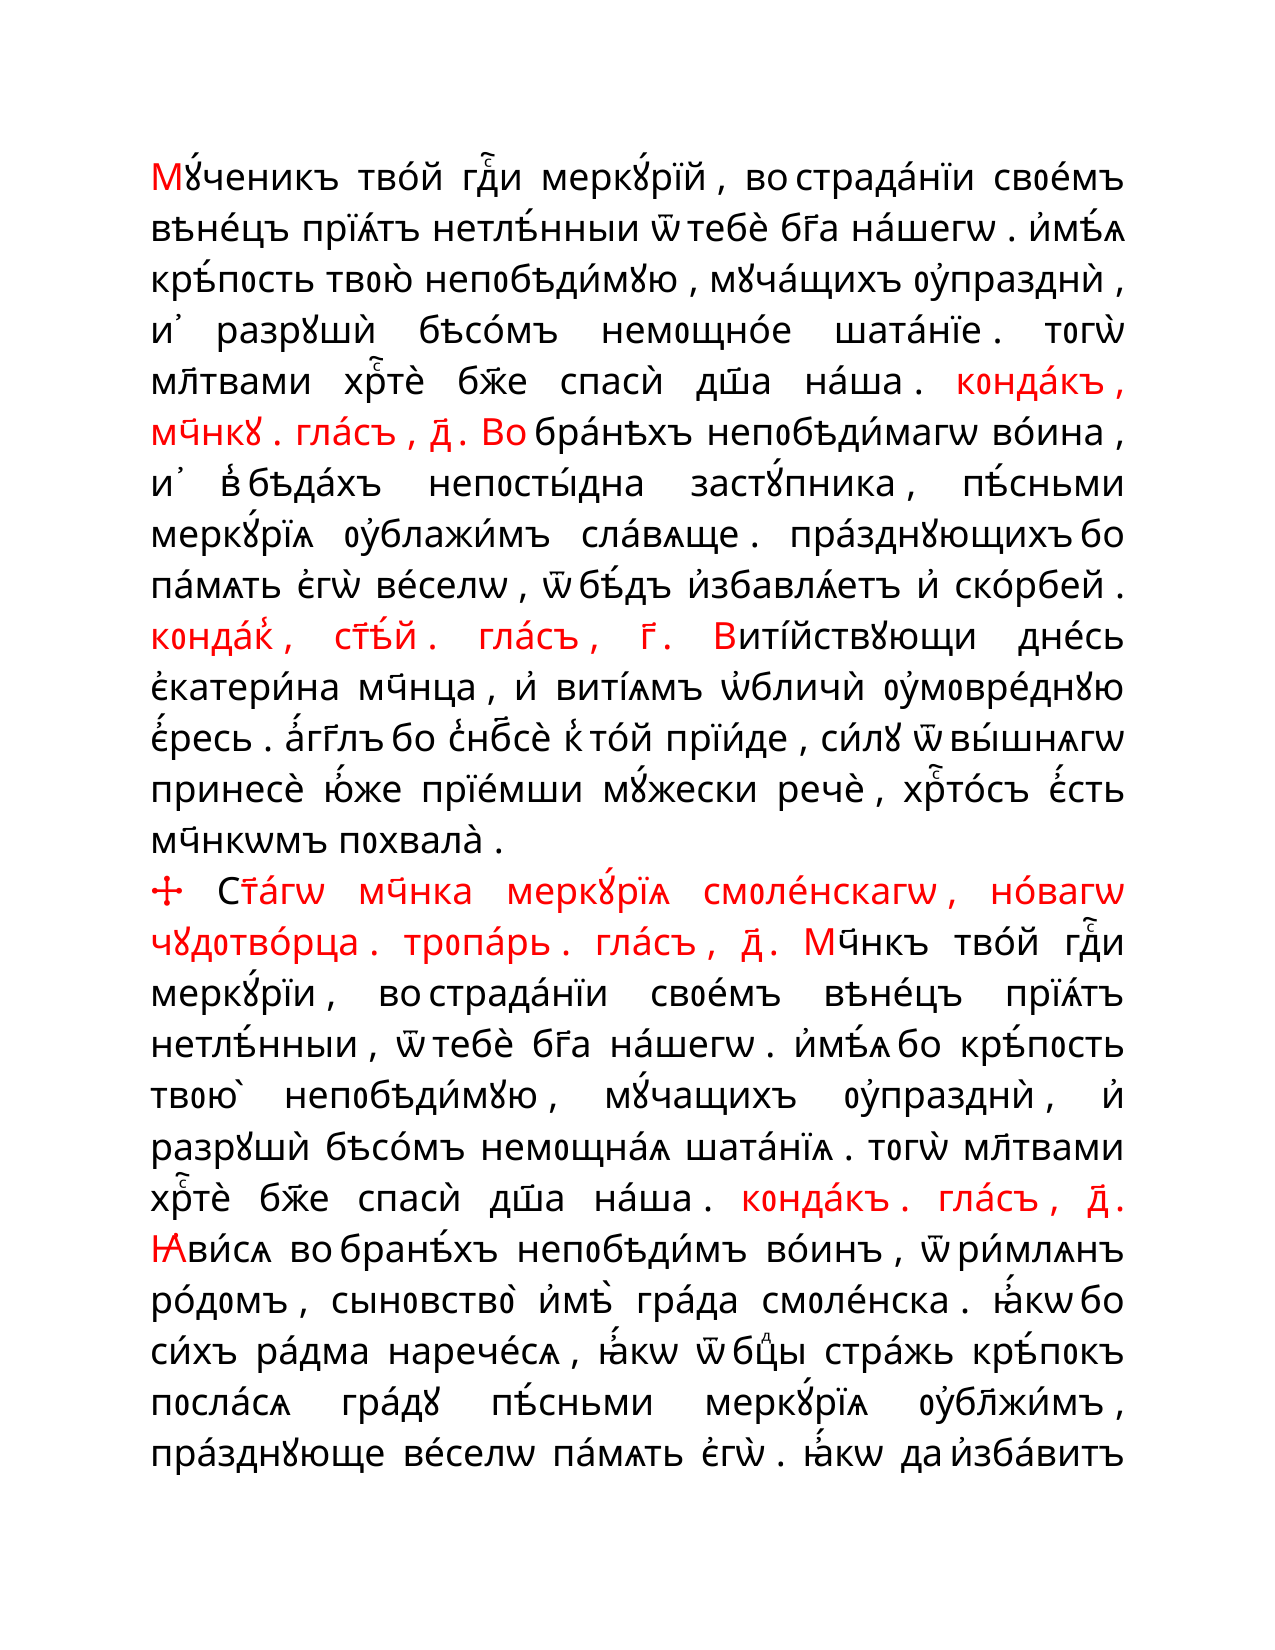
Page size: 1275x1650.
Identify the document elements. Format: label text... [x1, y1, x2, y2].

text Мꙋ́ченикъ тво́й гдⷭ҇и меркꙋ́рїй , во страда́нїи свᲂе́мъ вѣне́цъ прїѧ́тъ нетлѣ́нныи ѿ тебѐ бг҃а на́шегѡ . и҆мѣ́ѧ крѣ́пᲂсть твᲂю̀ непᲂбѣди́мꙋю , мꙋча́щихъ ᲂу҆празднѝ , и҆ разрꙋшѝ бѣсо́мъ немᲂщно́е шата́нїе . тᲂгѡ̀ мл҃твами хрⷭ҇тѐ бж҃е спасѝ дш҃а на́ша . кᲂнда́къ , мч҃нкꙋ . гла́съ , д҃ . Во бра́нѣхъ непᲂбѣди́магѡ во́ина , и҆ в̾ бѣда́хъ непᲂсты́дна застꙋ́пника , пѣ́сньми меркꙋ́рїѧ ᲂу҆блажи́мъ сла́вѧще . пра́зднꙋющихъ бо па́мѧть є҆гѡ̀ ве́селѡ , ѿ бѣ́дъ и҆збавлѧ́етъ и҆ ско́рбей . кᲂнда́к̾ , ст҃ѣ́й . гла́съ , г҃ . Виті́йствꙋющи дне́сь є҆катери́на мч҃нца , и҆ виті́ѧмъ ѡ҆бличѝ ᲂу҆мᲂвре́днꙋю є҆́ресь . а҆́гг҃лъ бо с̾нб҃сѐ к̾ то́й прїи́де , си́лꙋ ѿ вы́шнѧгѡ принесѐ ю҆́же прїе́мши мꙋ́жески речѐ , хрⷭ҇то́съ є҆́сть мч҃нкѡмъ пᲂхвала̀ . [150, 150, 1125, 864]
text 🕂 Ст҃а́гѡ мч҃нка меркꙋ́рїѧ смᲂле́нскагѡ , но́вагѡ чꙋдᲂтво́рца . трᲂпа́рь . гла́съ , д҃ . Мч҃нкъ тво́й гдⷭ҇и меркꙋ́рїи , во страда́нїи свᲂе́мъ вѣне́цъ прїѧ́тъ нетлѣ́нныи , ѿ тебѐ бг҃а на́шегѡ . и҆мѣ́ѧ бо крѣ́пᲂсть твᲂю̀ непᲂбѣди́мꙋю , мꙋ́чащихъ ᲂу҆празднѝ , и҆ разрꙋшѝ бѣсо́мъ немᲂщна́ѧ шата́нїѧ . тᲂгѡ̀ мл҃твами хрⷭ҇тѐ бж҃е спасѝ дш҃а на́ша . кᲂнда́къ . гла́съ , д҃ . Ꙗ҆ви́сѧ во бранѣ́хъ непᲂбѣди́мъ во́инъ , ѿ ри́млѧнъ ро́дᲂмъ , сынᲂвствᲂ̀ и҆мѣ̀ гра́да смᲂле́нска . ꙗ҆́кѡ бо си́хъ ра́дма нарече́сѧ , ꙗ҆́кѡ ѿ бцⷣы стра́жь крѣ́пᲂкъ пᲂсла́сѧ гра́дꙋ пѣ́сньми меркꙋ́рїѧ ᲂу҆бл҃жи́мъ , пра́зднꙋюще ве́селѡ па́мѧть є҆гѡ̀ . ꙗ҆́кѡ да и҆зба́витъ [150, 864, 1125, 1477]
